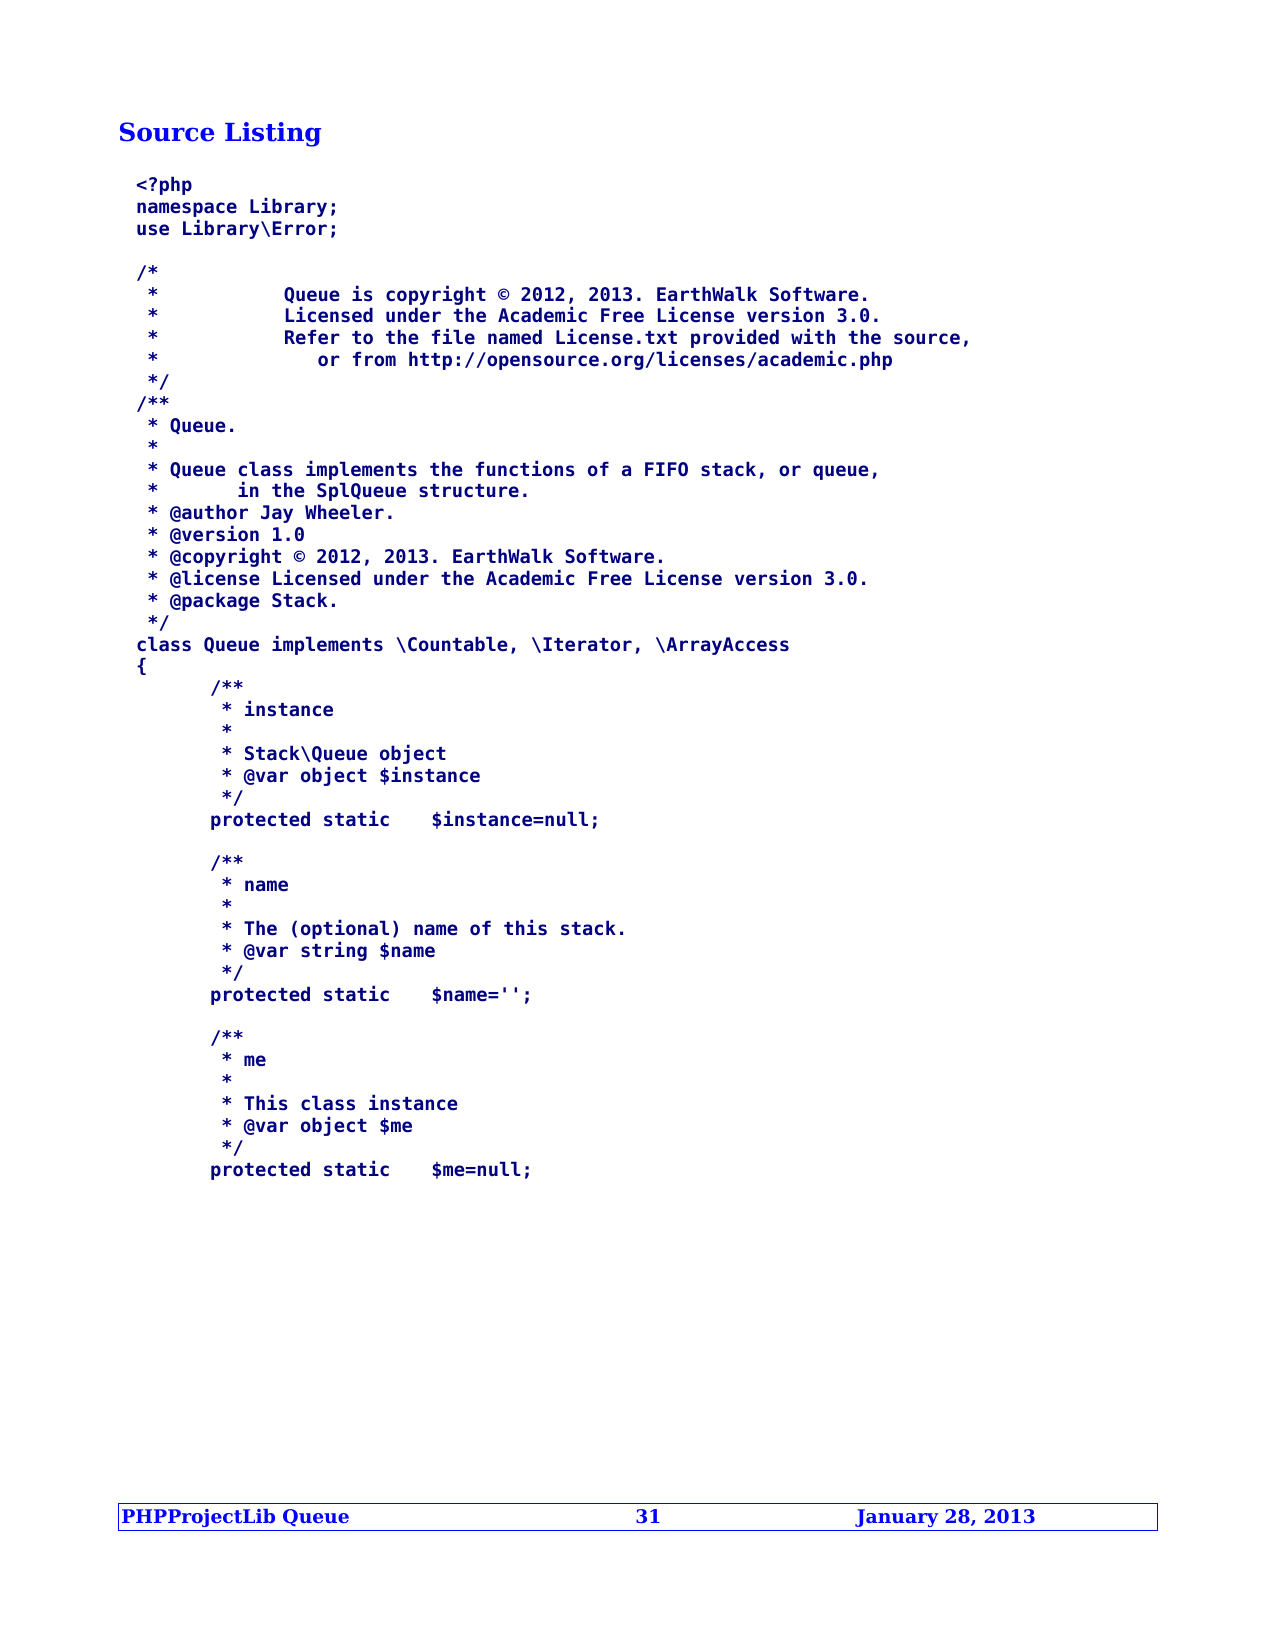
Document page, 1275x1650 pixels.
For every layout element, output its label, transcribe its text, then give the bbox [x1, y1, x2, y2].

list * @var object $instance [136, 765, 1157, 787]
list protected static $name=''; [136, 983, 1157, 1005]
list /** [136, 852, 1157, 874]
list * The (optional) name of this stack. [136, 918, 1157, 940]
list { [136, 655, 1157, 677]
list * @var object $me [136, 1115, 1157, 1137]
list use Library\Error; [136, 218, 1157, 240]
list protected static $me=null; [136, 1158, 1157, 1180]
list * Stack\Queue object [136, 743, 1157, 765]
list <?php [136, 174, 1157, 196]
list * This class instance [136, 1093, 1157, 1115]
list * me [136, 1049, 1157, 1071]
list * or from http://opensource.org/licenses/academic.php [136, 349, 1157, 371]
list * Refer to the file named License.txt provided with the source, [136, 327, 1157, 349]
list * Licensed under the Academic Free License version 3.0. [136, 305, 1157, 327]
list */ [136, 787, 1157, 808]
list * @author Jay Wheeler. [136, 502, 1157, 524]
list protected static $instance=null; [136, 808, 1157, 830]
list * Queue is copyright © 2012, 2013. EarthWalk Software. [136, 283, 1157, 305]
list * @copyright © 2012, 2013. EarthWalk Software. [136, 546, 1157, 568]
list * @package Stack. [136, 590, 1157, 612]
title Source Listing [118, 118, 1157, 147]
list /** [136, 1027, 1157, 1049]
list /** [136, 677, 1157, 699]
list * Queue class implements the functions of a FIFO stack, or queue, [136, 458, 1157, 480]
list * @version 1.0 [136, 524, 1157, 546]
list * Queue. [136, 415, 1157, 437]
list * instance [136, 699, 1157, 721]
list /** [136, 393, 1157, 415]
list * [136, 896, 1157, 918]
list /* [136, 262, 1157, 283]
list */ [136, 371, 1157, 393]
list */ [136, 962, 1157, 983]
list */ [136, 1137, 1157, 1158]
list class Queue implements \Countable, \Iterator, \ArrayAccess [136, 633, 1157, 655]
list * @var string $name [136, 940, 1157, 962]
list * in the SplQueue structure. [136, 480, 1157, 502]
list namespace Library; [136, 196, 1157, 218]
list */ [136, 612, 1157, 633]
list * [136, 437, 1157, 458]
list * [136, 1071, 1157, 1093]
list * name [136, 874, 1157, 896]
list * [136, 721, 1157, 743]
list * @license Licensed under the Academic Free License version 3.0. [136, 568, 1157, 590]
